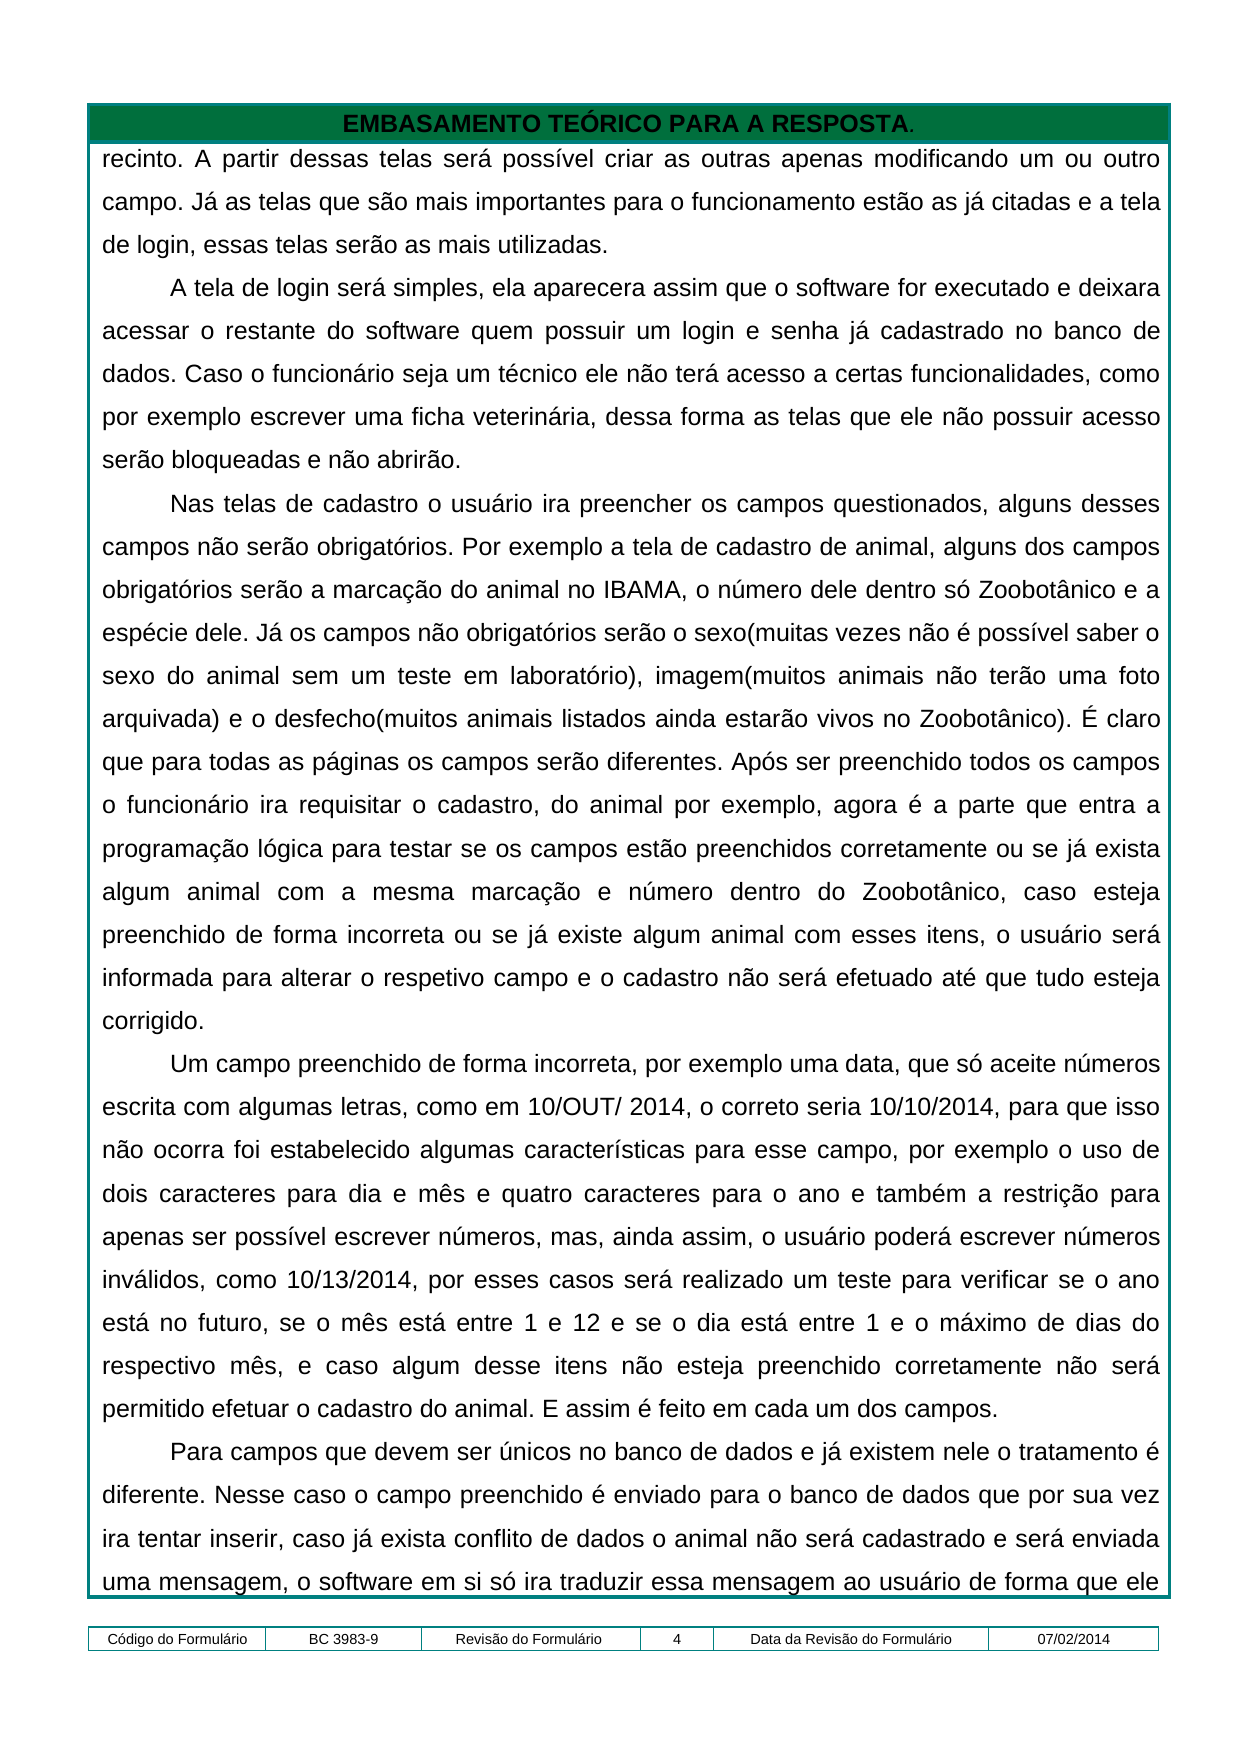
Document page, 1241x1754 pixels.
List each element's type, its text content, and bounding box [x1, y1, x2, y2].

table_cell Zoobotânico Padre Raulino Reitz O projeto será realizado em prol da Fundação Ecológica e Zoobotânica de Brusque-SC, também conhecida como Parque Ecológico, Zoobotânico Padre Raulino Reitz ou apenas como Zoobotânico, foi inaugurado no dia 19 de setembro de 1992. No início a fundação contava apenas com 39 recintos, em sua maior parte aves, e com uma área de 120Km² em meio a mata nativa. Em 2009 a fundação obteve uma autorização para poder manejar 64 espécies diferentes de animais. Atualmente expõe 150 animais de 64 espécies entre répteis, aves e mamíferos, nativos da região, assim como espécies exóticas. Anualmente a fundação atende em média 40.000 alunos da região, gerando educação informal, visando a consciência ambiental. Fonte:http://goo.gl/rrPfh4 , Acesso em: 27/03/2014 Mesmo com essa magnitude, a fundação não possui nenhum tipo de software(programa de computador) para auxiliar em seu plano de manejo, e essa foi a motivação para o desenvolvimento do projeto. Elicitação O primeiro passo que deve ser dado em um projeto de software é a elicitação, pois, como diz Aramos,2009 “Cabe à elicitação a tarefa de identificar os fatos que compõem os requisitos do Sistema, de forma a prover o mais correto e mais completo entendimento do que é demandado daquele software”.Ou seja,é o pontapé inicial.A partir da fase de elicitação é que será definido o que terá que ser desenvolvido para suprir as necessidades do cliente, sem ela é muito difícil produzir um software que atenda as necessidades do cliente.Existem várias técnicas de fazer a elicitação de um projeto, tais como: Entrevista, leitura de documentos, questionários, análise de protocolos, entre outras. A técnica escolhida para extrair dados do cliente, ou seja, do parque Zoobotânico foi a pesquisa de campo, na informática isso é chamado de “análise in loco”. Nessa técnica o analista vai até o local onde será implantado o software a fim de entender como funciona o negócio, identificando os problemas existentes. A análise in loco é uma das técnicas mais completas para a se fazer a elicitação não só por misturar muitas outras técnicas, como entrevistas e leituras de documentos, mas principalmente por permitir ao analista ver de perto a situação do cliente e assim identificar pequenos problemas que passariam despercebidos pelo cliente. Em todas as visitas ao Zoobotânico foi coletado cada vez mais dados por meio de conversas com os funcionários do local e por leitura dos documentos que se encontram em anexo, os quais demonstram como os animais são acompanhados e seus dados são armazenados de forma arcaica. UML Para auxiliar na análise de requisitos foram utilizados dois diagramas da UML, o diagrama de caso de uso e o diagrama de classe.UML significa Unified Modeling Language ou linguagem de modelagem unificada.Ou seja, tem como objetivo estabelecer uma linguagem padrão(unificada) de modelagem de dados para que qualquer desenvolvedor, seja ele de qualquer linguagem, consiga visualizar e interpretar qualquer diagrama UML e assim entender o projeto. A modelagem de dados feita pelos diagramas UML é essencial para se fazer uma elicitação de qualidade e garantir o entendimento de todos os participantes do projeto, como afirma Rosa, 2014: Modelagem de software é a atividade de construir modelos que expliquem as características ou o comportamento de um software ou de um sistema de software. Na construção do software os modelos podem ser usados na identificação das características e funcionalidades que o software deverá prover (análise de requisitos), e no planejamento de sua construção. Frequentemente a modelagem de software usa algum tipo de notação gráfica e são apoiados pelo uso de ferramentas. Os diagramas UML são recursos muito utilizados em processos de desenvolvimento de software tradicionais, como o RUP(Rational Unified Process).O primeiro utilizado no projeto do Zoobotânico foi o diagrama de caso de uso. Esse diagrama descreve as funcionalidades de um programa narrando o que cada ator (usuário do sistema) poderá fazer no programa.Os atores são representados por bonecos e os casos de uso por elipses.Assim como explica Sampaio,2007: “Um diagrama de Caso de Uso descreve um cenário que mostra as funcionalidades do sistema do ponto de vista do usuário.” A seguir está o diagrama de casos de uso que resume basicamente o funcionamento do software. Existirão três tipos de usuários com diferentes permissões: o Administrador, o veterinário e o Técnico. Conforme ilustrado abaixo, o administrador está no topo da hierarquia, portanto assume todas as funções dos demais usuários além de poder executar as funções restritas a ele, que no caso são voltadas ao gerenciamento dos demais usuários, recintos e exclusão de informações.O administrador será o único que poderá cadastrar e editar recintos, cadastrar e editar outros usuários como também tem a permissão de excluir um animal e uma espécie.Já o Veterinário pode fazer tudo o que um técnico(funcionário comum) pode fazer, distinguindo -se apenas pelo fato de que ele pode editar o histórico clínico de um animal.Resta ao técnico efetuar o cadastro e edição de espécies e animais, buscar(listar) animais, espécies, recintos e histórico veterinário. Em anexo se encontra um documento contendo a descrição completa dos casos de uso do sistema, como também, a descrição dos requisitos do software (pontos essenciais para garantir que o software funcione corretamente). Fonte: Elaborado pelos autores. O segundo diagrama utilizado foi o diagrama de classes.Esse diagrama tem como principal objetivo fazer a especificação de um sistema orientado a objetos, sendo assim um dos mais utilizados na UML.Ele descreve da forma mais aproximada a estrutura do código de um programa, mostrando o conjunto de classes com seus atributos e métodos e o relacionamento entre as classes. Para entendê-lo melhor, deve-se ter uma noção de programação orientada a objetos(POO), que consiste em tentar assimilar os objetos do mundo real com o mundo digital.Na POO utiliza-se classes, que definem os atributos e métodos dos objetos.Por exemplo, existe uma classe Cachorro que possuí atributos como cor do pelo e cor dos olhos, como também métodos(ações) de latir e andar.Então cria-se um objeto com o nome de Rex e diz-se que Rex é do tipo Cachorro, a partir desse momento Rex(objeto) passa a ser uma instância da classe(Cachorro).(Macoratti, 2004). Além disso, outras características da POO são a reutilização de código e a questão da organização dividindo o código em classes. Para auxiliar na programação orientada a objetos criou-se o seguinte diagrama de classes: Fonte: Elaborado pelos autores. Cada item esta representado por números em vermelho na imagem. Item 1- Animal: Nome da classe. Item 2- São os atributos que a classe 'Animal' ira possuir; '-' significa que é privada e não pode ser visualizado dentro da classe animal, seguido do nome do atributo e então o tipo de dado que ele receberá, podendo ser 'string' que são textos, 'char' apenas um caractere, 'DATE' uma data, 'INT' números inteiros e 'BLOB' qualquer tipo de dado. Item 3- São as funções da classe; '+' significa que a função é publica e pode ser chamada em qualquer outra parte do projeto, após isso vem o nome da função. 'Void' significa que a função não retorna valor binário, apenas executa a ação. Item 4- Relacionamento entre duas classes, no caso 'Animal' e 'Espécie'. O número um e a letra 'n' determinam que a classe 'Animal' esta ligada a uma única 'Espécie', já a classe 'Espécie' esta ligadas a tantos Animais quão necessário. Item 5- Relacionamento entre as classes 'Animal' e 'Recinto'. Um recinto pode conter vários animais, mas um animal só pode estar em um recinto. Item 6- Faz uma conexão entre as classes 'Animal' e 'infoVeterinario' com 'Observação' e 'Usuário'. Tal ligação faz com que um animal tenha ligação com apenar um 'infoVeterinario' mas com tantas observações quão o necessário, e também que cada uma dessas observações tenha apenas um usuário responsável por ela. Logo após a fase de elicitação, pode-se verificar a viabilidade do projeto e o desenvolvimento começa a ser planejado. A análise in loco Foi realizada uma análise in loco no parque Zoobotânico a fim de identificar a real necessidade do mesmo. Dessa forma foi descoberto que a sua carência estava no plano de manejo dos animais, segundo o próprio gerente da fundação, Rodrigo De Souza. O plano de manejo é um documento que toda UC (Unidade de Conservação) deve ter, em no máximo 5 anos após a sua fundação, e deve ser elaborado os objetivos gerais pelas quais ela foi criada. Deve ser elaborado por meio de estudos de várias áreas como do meio físico, biológico e social. Ele estabelece as normas e restrições de ações e uso dos recursos naturais da UC. Muitas vezes determina o zoneamento, caracterizando cada uma de suas áreas e sua finalidade. Nesse caso, o plano de manejo será focado na área biológica, ou seja, como o animal deve ser manuseado. Outro objetivo da análise in loco foi levantar os requisitos para a construção do software. Conversando com os stakeholders do projeto foi observado que, no programa será possível cadastrar um animal e guardar informações importantes para o seu controle, como nome popular, nome científico, espécie, família, origem do animal, número de identificação, necessidades especiais, recinto(jaula) em que o animal se encontra. Assim como um histórico onde será registrado o comportamento do animal, útil para o seu manejo, como por exemplo se o animal não se alimentou será registrado, para que o veterinário possa ter o controle do animal. Também poderá ser cadastrado o funcionário que utilizará o programa sendo que suas permissões dependerão da sua função, e ainda os recintos do Zoobotânico, onde dever ser cadastrados os animais que estão nele, dados da planta e a norma IN169. As ferramentas Quando chega a parte do desenvolvimento precisa-se decidir quais das diversas tecnologias disponíveis atualmente que serão usadas, muitas delas utilizam padrões estabelecidos pela W3C. O W3C(World Wide Web, do inglês Rede Mundial de Computadores) é uma organização mundial que conta com uma equipe em tempo integral e o publico, desenvolvedores, para desenvolverem padrões para a internet. O líder da organização é Tim Berners-Lee (inventor da internet) e Jeffrey Jaffe. Segundo o próprio W3C: O W3C desenvolve especificações técnicas e orientações através de um processo projetado para maximizar a consenso sobre as recomendações, garantindo qualidades técnicas e editoriais, além de transparentemente alcançar apoio da comunidade de desenvolvedores, do consórcio e do público em geral. Na construção do Software é preciso se comunicar com o computador dando utilidade a todos esses dados, para isso é necessário utilizar uma linguagem de programação, que nada mais é um conjunto de código que o computador interpreta e executa uma determinada ação, ou seja,é a forma de interagir com o computador, e assim como na vida real, exitem vários idiomas, cada um com suas próprias características, entretanto todos possuem o mesmo objetivo, a comunicação. Dentre as linguagens de programação que serão utilizadas estão: HTML PHP Javascript CSS HTML5 Como comentado no site do W3C: HTML5(Hypertext Markup Language 5, do inglês linguagem de marcação de hipertexto 5) é a quinta versão da linguagem HTML. O grupo W3C define 3 pilares para a internet, um deles é uma linguagem de hipertexto para facilitar a navegação entre fonte de informação, atualmente o HTML5 é essa linguagem. Ainda no site do W3C é explicado que os hipertextos são um conjunto de arquivos interligados entre si formando uma grande rede de informação. Diferente de um texto normal, como de um livro, em que os assuntos ficam interligados seguidamente, no hipertexto os assuntos são conectados de forma imprecisa, dessa forma a troca de dados fica mais dinâmica. PHP e APACHE PHP(Hypertext Preprocessor do inglês, hipertexto preprocessado) criado por Rasmus Lerdorf em 1995, é uma linguagem script executada por um servidor. Diferente do JavaScript o PHP é utilizado geralmente para programação ao lado do servidor. Além disso o PHP pode ser trabalhado tanto em programação orientada a objeto, como em programação estrutural ou até mesmo em uma mistura dos dois. E não está limitado apenas a gerar apenas HTML, com o PHP também é possível gerar imagens e PDF(O Grupo PHP, 2007). Sua principal vantagem está na enorme lista de banco de dados com o qual o PHP tem suporte, como por exemplo o MySQL, que será o banco de dados utilizado no projeto, mas isso será explicado posteriormente. O servidor utilizado será o APACHE, que é de longe o servidor mais utilizado no mundo, diversas pesquisas já compravam isso, como a feita em 2009 pela Netcraft, segundo ela mais de 65% de todos os sites rodavam no servidor APACHE. O APACHE após receber um código em PHP executa um interpretador de PHP que processará todas as informações, como acesso ao banco de dados ou a outros arquivos e então retornar o código em HTML correspondente para apresentar a página descrita em PHP para o APACHE que então ira enviar para o navegador o código HTML pronto para então o navegador poder executá-lo em gerar a página(Edi Carlos, 2011). Para utilizar o APACHE será instalado o XAMPP, rodando em sistema Windows, ou LAMP rodando em sistema Linux, com os principais servidores de código aberto do mercado, como o APACHE para PHP e MySQL para banco de dados. Sua interfase é muito simples, porém pratica e rápida e sem necessidade de se instalar, apenas deve ser descompactado e está pronto para ser usado. JavaScript JavaScrip é uma linguagem dinâmica e orientada a objeto criado por Brendan Eich em 1995 como uma linguagem script client-side(do inglês, script ao lado do cliente). As linguagens script tem como finalidade de ser executada no interior de programas ou outra linguagem. No caso do JavaScript é o navegador responsável por executá-lo realizando interações com o usuário, podendo trocar a cor de certos campos, ou até mesmo realizar certa função do software, após certa ação do usuário(Miguel Angel Alvarez, 2004). Pode ser escrito junto ao HTML diferenciando por meio das tags “<script>” para iniciar o código em JavaScript e “<\script>” para finalizá-lo. CSS A parte visual do software será desenvolvida em CSS(Cascading Style Sheets, em do inglês Folha de estilo em cascata) uma linguagem que facilita o desenvolvedor gráfico da aplicação por permitir ser escrita tanto em um arquivo a parte dos demais e ser apenas referenciado neles, como pode ser escrito no início de cada arquivo e cada um com um CSS diferente, ainda pode ser feito sempre que criar um elemento na página, ou então utilizando todas as 3 formas. Segundo Pedro Rogério(2007) para futuras manutenções e projetos em camadas é aconselhável que o CSS seja utilizado apenas em arquivos externos. Utilizando CSS é possível trocar atributos como a cor de um determinado elemento, ou grupo de elemento, assim como trocar o tamanho, forma, estilo da letra, etc. Também é possível alterar os atributos sobre certa circunstância como o mouse parado em cima do elemento ou segurando o botão esquerdo do mouse em cima do elemento. Padronização Para trabalhar com todas essas tecnologias existem certos padrões de projeto feitos para auxiliar os programadores e o escolhido para esse projeto foi o MVC.O padrão de programação MVC(Modelo Visão e Controle) divide a programação do software em 3 partes, o modelo, a visão e o controle(José Carlos Macoratti). A visão é a parte que interage com o usuário, recebe informações do usuário e fornece-as para o controlador, que executa a parte lógica do projeto a partir das informações vindas da visão e do modelo, sempre seguindo o plano de negócio da empresa. O modelo é a ponte entre o controle e aplicações externas, como o banco de dados(José Carlos Macoratti). Por exemplo. O usuário tenta efetuar o login. Após preencher um campo com o e-mail e outro com a senha ele clica em um botão escrito 'Entrar', toda essa parte está na visão tanto os campos como o design da tela. Após clicar no botão 'Entrar', o e-mail como senha e até mesmo o clicar do botão são enviados para o controlador que ira utilizar esses dados para executar uma determinada função e requisitar ao modelo uma determinada ação que ira retornar outros dados para o controle, este ira definir se o login é valido ou não e informar para a visão se o usuário pode ou não ter acesso ao projeto, caso tenha transferi-lo para outra parte da aplicação ou informá-lo que o e-mail ou senha estão inválidos. Ela é aconselhável por facilitar a manutenção, o teste, a atualização do sistema e o desenvolvimento paralelo de qualquer umas das 3 partes. Porém, se os programadores tivessem que construir tudo do zero o trabalho não renderia tanto quanto renderia com a reutilização de algo já feito, é por isso que um dos principais focos da programação orientada a objeto é o reúso de códigos. Portanto, são utilizadas diversas Frameworks para poupar a reprogramação de coisas simples e que se repetem com facilidade entre os projetos. As frameworks são códigos já feitos para solucionar um grupo de requisitos de diversos softwares diferentes. Mas não só resolver, as frameworks também padronizam o projeto, dizendo qual a forma apropriada para aquela situação(Celso Gomes Barreto Junior, 2006, p. 33). Programação Como a linguagem de programação escolhida foi o PHP e foi decidido trabalhar com MVC, um framework que se encaixa perfeitamente no projeto é o Codeigniter pois ele é feito especialmente para desenvolvimento em PHP e oferece uma ótima contribuição para se trabalhar no padrão MVC. O Codeigniter tem como objetivo possibilitar que o programador produza mais rapidamente e possa focar na parte criativa do projeto, uma vez que seja necessário um número menor de linhas para realizar certas tarefas pelo motivo de que o framework já pré codifique determinadas funções comuns entre vários softwares.Esse framework agrupa um conjunto de bibliotecas para tarefas comuns necessárias e padroniza uma estrutura lógica para acesso a estas bibliotecas. Segundo Teixeira, 2013, o Codeigniter é “Considerado um toolkit, ou seja, uma caixa de ferramentas cujo objetivo é nos permitir desenvolver aplicações muito mais rápido do que poderíamos fazer sem a utilização de um framework.” Para facilitar e agilizar a programação, foi decidido utilizar uma IDE(Ambiente de desenvolvimento integrado).Como explica Santos(2014, Pg.04) “O IDE é um programa de computador, geralmente utilizado para aumentar a produtividade dos desenvolvedores de software, bem como a qualidade desses produtos. Podem auxiliar, através de ferramentas e características, na redução de erros e na aplicação de técnicas...” O IDE escolhido foi o NetBeans devido à familiaridade dos programadores com o software.O NetBeans é um IDE gratuito e de código aberto.Segundo o site do NetBeans: O NetBeans IDE é um ambiente de desenvolvimento - uma ferramenta para programadores, que permite escrever, compilar, depurar e instalar programas. O IDE é completamente escrito em Java, mas pode suportar qualquer linguagem de programação. Existe também um grande número de módulos para extender as funcionalidades do IDE NetBeans. O NetBeans IDE é um produto livre, sem restrições à sua forma de utilização. O principal motivo para utilizar o Netbeans para o projeto está na constante atualização de seu sistema e pela padronização oferecida, como comentado no site do mesmo: Netbeans, 2014: “Com seu Editor Java em constante aprimoramento, muitas funcionalidades avançadas e uma extensa linha de ferramentas, modelos e exemplos, o NetBeans IDE define o padrão de desenvolvimento com suas tecnologias inovadoras.” Ainda pelo site do NetBeans é possível ter uma noção melhor da real utilização prática desse IDE e da possibilidade de adaptá-lo: Um IDE é muito mais que um editor de texto. O Editor do NetBeans recua linhas, associa palavras e colchetes e realça códigos-fonte sintática e semanticamente. Ele também fornece modelos de código, dicas de codificação e ferramentas de refatoração. O editor suporta várias linguagens, incluindo Java, C/C++, XML, HTML, PHP, Groovy, Javadoc, JavaScript e JSP. Como o editor é extensível, você pode adicionar suporte para muitas outras linguagens. Além de tudo já citado acima, o NetBeans ainda ajuda na organização do código fonte, de forma que para futuras alterações no código figuem mais simples e rápidas. Versionamento O versionamento de software traz uma serie de vantagens como ter um histórico de alterações no projeto assim permitindo um melhor desenvolvimento em equipe e ter acesso a uma versão estável do projeto caso ocorra algum problema grave. O trabalho em equipe fica mais produtivo pelos fatos de permitir que varias pessoas trabalhem ao mesmo tempo no mesmo projeto sem haver conflito de informações,e caso possa haver algum conflito basta criar outra ramificação no projeto. Diversas ferramentas podem ser utilizadas pra o versionamento entre elas esta o GITHUB que facilita a utilização do Git, segundo Caio Ribeiro Pereira “Git é um sistema de controle de versionamento de código-fonte distribuído, que inicialmente foi desenvolvido por Linus Torvalds para gerir todo o código-fonte do seu famoso Kernel Linux”. Caio Ribeiro Pereira(2011) ainda afirma que o GitHub é a rede mais utilizada para versionamento, mesmo entre novatos e empresas forticinas atualmente como facebook, além do github e git serem totalmente integrados. No Git as ramificações são chamadas de brenchs e cada modificação no código é chamado de commit, esse que permite escrever uma mensagem para ter total controle sobre oque esta acontecendo no projeto. Outra grande vantagem do Git é a compatibilidade com os sistemas Windowns e Linux, já essa vantagem segue no GitHub, que além de ser totalmente integrado com o Git, também é integrado nativamente, ou seja, por padrão com o Netbeans. Funcionamento As principais telas do software serão as telas cadastro de animal, espécie, funcionário e recinto. A partir dessas telas será possível criar as outras apenas modificando um ou outro campo. Já as telas que são mais importantes para o funcionamento estão as já citadas e a tela de login, essas telas serão as mais utilizadas. A tela de login será simples, ela aparecera assim que o software for executado e deixara acessar o restante do software quem possuir um login e senha já cadastrado no banco de dados. Caso o funcionário seja um técnico ele não terá acesso a certas funcionalidades, como por exemplo escrever uma ficha veterinária, dessa forma as telas que ele não possuir acesso serão bloqueadas e não abrirão. Nas telas de cadastro o usuário ira preencher os campos questionados, alguns desses campos não serão obrigatórios. Por exemplo a tela de cadastro de animal, alguns dos campos obrigatórios serão a marcação do animal no IBAMA, o número dele dentro só Zoobotânico e a espécie dele. Já os campos não obrigatórios serão o sexo(muitas vezes não é possível saber o sexo do animal sem um teste em laboratório), imagem(muitos animais não terão uma foto arquivada) e o desfecho(muitos animais listados ainda estarão vivos no Zoobotânico). É claro que para todas as páginas os campos serão diferentes. Após ser preenchido todos os campos o funcionário ira requisitar o cadastro, do animal por exemplo, agora é a parte que entra a programação lógica para testar se os campos estão preenchidos corretamente ou se já exista algum animal com a mesma marcação e número dentro do Zoobotânico, caso esteja preenchido de forma incorreta ou se já existe algum animal com esses itens, o usuário será informada para alterar o respetivo campo e o cadastro não será efetuado até que tudo esteja corrigido. Um campo preenchido de forma incorreta, por exemplo uma data, que só aceite números escrita com algumas letras, como em 10/OUT/ 2014, o correto seria 10/10/2014, para que isso não ocorra foi estabelecido algumas características para esse campo, por exemplo o uso de dois caracteres para dia e mês e quatro caracteres para o ano e também a restrição para apenas ser possível escrever números, mas, ainda assim, o usuário poderá escrever números inválidos, como 10/13/2014, por esses casos será realizado um teste para verificar se o ano está no futuro, se o mês está entre 1 e 12 e se o dia está entre 1 e o máximo de dias do respectivo mês, e caso algum desse itens não esteja preenchido corretamente não será permitido efetuar o cadastro do animal. E assim é feito em cada um dos campos. Para campos que devem ser únicos no banco de dados e já existem nele o tratamento é diferente. Nesse caso o campo preenchido é enviado para o banco de dados que por sua vez ira tentar inserir, caso já exista conflito de dados o animal não será cadastrado e será enviada uma mensagem, o software em si só ira traduzir essa mensagem ao usuário de forma que ele compreenda o erro ocorrido e possa assim corrigi-lo. Outro fator para acessar a página de cadastro do animal é o cadastro de outros itens no banco de dados antes. Para poder cadastrar um animal é necessário já ter cadastrado uma espécie e um animal. O mesmo ocorre com a ficha veterinária, para cadastrá-la é necessário existir um animal já cadastrado. O motivo para que isso ocorra é simples, não existe animal sem espécie e um animal não pode estar no Zoobotânico sem estar em algum recinto, assim como não se pode existir uma ficha veterinária sem um animal. As telas de busca iram apresentar todos os dados cadastrado, por exemplo, do animal. Os usuários que podem editar farão isso dessa mesma tela, porém, nesse caso os campos além de visíveis serão editáveis. Caso ocorra alguma alteração o processo será parecido com o do cadastro, a diferença será apenas no envio para o banco, em vez de inserir os dados será alterado na tabela do animal com tal número, esse um item não alterável. Outra grande diferença é a forma como será tratado no banco de dados, ao alterar algum item, os dados antigos serão salvos em uma tabela chamada 'animal_log' que funcionara como um backup dos dados, nela além dos dados será salvo quem fez a alteração, o dia e o tipo de alteração. Cada tabela no banco de dados possui uma log para si. No caso de deletar a tabela, tal permissão só possui o administrador, os dados na tabela principal serão apagados, com exceção do recinto que ficara desativado, mas as tabelas de log continuarão a existir para consultas futuras, essa função também será apresentada na tela de busca. Banco de Dados Como o software funciona basicamente como um repositório de dados sobre os animais, a informação será armazenada em um banco de dados.Segundo Cardoso, 2009: “Banco de dados é um sistema de armazenamento de dados, ou seja, um conjunto de registros que tem como objetivo organizar e guardar as informações.” O Banco de dados que será utilizado no projeto é o SGBD(sistema de gerenciamento de banco de dados)MySQL, que se intitula o banco de dados de código aberto mais popular do mundo. O My SQL foi criado na Suécia por suecos e um finlandês: David Axmark, Allan Larsson e Michael Montty Widenus, mais tarde foi comprado pela empresa de tecnologia e informática Oracle, sua atual proprietária.Ele utiliza a linguagem SQL(Structure Query Language – Linguagem de Consulta Estruturada).É o banco de dados mais utilizado do mundo, segundo o site do mesmo, utilizado até mesmo pela NASA(National Aeronautics and Space Administration- Administração Nacional da Aeronáutica e do Espaço),Google, Facebook, Banco Bradesco e muitos outros. Para auxiliar na utilização do My SQL será usado o programa My SQL Workbench, uma ferramenta gráfica que permite a visualização, criação e gerenciamento de bancos de dados em forma de tabelas, ou em apenas códigos escritos, caso o desenvolvedor preferir. O My SQL Workbench é o sucessor de DBDesigner 4 e é feito especialmente para trabalhar com o banco de dados My SQL, ambos foram desenvolvidos pela mesma empresa. Fonte: Elaborado pelos autores. CRUD CRUD é o termo para designar as quatro operações básicas de banco de dados, Create, Read, Update e Delete, do inglês respectivamente, criar, ler, editar e deletar(Souza, 2013). Na matemática não é possível calcular algo sem usar pelo menos umas das quatro operações básicas, nos bancos de dados não é diferente, sem o CRUD não é possível fazer nada. A matemática não existe sem suas quatro operações, os bancos de dados também não. Em anexo pode-se encontrar os códigos gerados pelo MySQL Workbench a partir das tabelas desenvolvidas em cima das pesquisas realizadas no Parque Zoobotânico de Brusque. Nesses códigos é possível ver a utilização de quase todas as operações do CRUD, que no MySQL são escritas, respectivamente, como 'INSERT', 'SELECT', 'UPTADE' e 'DELETE'. Prototipação das telas e leiaute Segundo o Dicionário inFormal, 2008, protótipo “É um produto que ainda não foi comercializado, mas está em fase de testes ou de planejamento.” Com um software não é diferente, no início da sua produção é necessário que haja uma prévia, uma amostra de como ele será, assim explica Camarini, 2013: “O processo de prototipação ajuda a entender o propósito do software que será desenvolvido, o negócio do cliente, propor melhorias, minimizar riscos e maximizar lucros. ” É muito comum que se faça a prototipação das telas de um sistema para mostrar ao cliente aproximadamente como o sistema funcionará, como quem diz: “olha, nessa tela vão ter estes campos”.Porém isso não significa que a tela permanecerá daquela maneira para sempre, as vezes o “layout” pode mudar. O layout ou no bom português, leiaute, estaria relacionado à forma com que os elementos da tela são organizados e estilizados.Entretanto, desenvolver um layout é algo que demanda muito tempo, por isso foi determinado utilizar um web template pronto, que se encontra disponível gratuitamente na internet.O template seria como uma roupa que poderia ser trocada quando se quisesse e que poderia ser vestida por qualquer um.(ABCMIX, 2014).Isto é, o web template contém layouts e temas que organizam o conteúdo de uma página e que, pode ser utilizado por diferentes páginas e organizando diferentes conteúdos, porém seguindo o mesmo padrão de estilo. Fazendo uma busca na internet, foi descoberto o site HTML5 UP!, que disponibiliza web templates gratuitos produzidos em HTML5 e totalmente responsivos.Quando se fala que um site é responsivo quer dizer que o leiaute dele se adapta em qualquer tamanho de tela, fazendo com que o usuário encontre facilidade em visualizar as mesmas páginas tanto em um monitor de computador de alta resolução, quanto em seu aparelho celular.Assim explica Lemos, 2012: “Os layouts de sites que usam uma estrutura responsiva (responsive) são adaptados para qualquer tipo de tela ou aparelho móvel (tablets e celulares), usando apenas códigos HTML e CSS. ” Dentre os templates encontrados no site html5up.net, houve uma simpatia com o template chamado Striped, que apresenta o seguinte layout, visto de um tablet(esquerda), monitor(centro) e celular(direita): Fonte:http://html5up.net/. Protótipo: tela de Cadastro de Animal Fonte: elaborado pelos autores. A tela acima mostra a tela de cadastro de um animal. A direita existe um menu fixo,ou seja, que aparecera igual em todas as telas. Utilizando esse menu é possível acessar todas as telas de cadastro com exceção da tela de cadastro de usuário. Ainda no menu é possível procurar por algum item especifico no banco de dados, que automaticamente mostrara os últimos cadastros no final do menu fixo, a busca e os últimos registro estão separados por uma mensagem a escolha do usuário, no exemplo acima é um lembrete para cadastrar os novos animais no Zoobotânico. No centro da tela de cadastro é apresentado os dados que o usuário precisa enformar para que o animal seja cadastrado corretamente, entre eles estão a marcação(número do animal cadastrado no IBAMA) e o numero de registro(número do animal dentro do Zoobotânico). Outros dado importante é o recinto, nele é determinado o local exato do animal dentro do Zoobotânico. Ao clicar no botão “Cadastrar” os dados serão testados, se autenticados serão enviados para o banco e, caso não haja conflito com alguma outro item já cadastrado, os dados serão salvos. Porém, se por algum motivo os dados não forem autenticados ou ocorra algum conflito de dados sera enviado uma mensagem ao cliente para que ele possa corrigir o erro na escrita. Protótipo: Listagem de Animais para edição e exclusão Fonte: elaborado pelos autores. Nesse caso o usuário possui duas opções. A primeira é clicar na lixeira para excluir os dados do animal registrado, nesse caso sera perguntado se ele deseja mesmo excluir os dados daquele animal. O segundo caso é clicar no ícone de edição representado por uma folha com um lápis, nesse caso será apresentado para o usuário a tela de edição de animal. Protótipo: Tela de Alteração de Animal Fonte: elaborado pelos autores. A tela de edição é muito parecida com a tela de cadastro, com a exceção de que nela os campos já vem preenchidos pelo banco de dados. Caso o usuário clique em “Alterar” o processo será muito parecido com o de cadastrar, só sera diferente na parte do banco de dados, ao invés de cadastrar os dados ira trocar os dados de um animal já registrado antes. [90, 144, 1168, 1595]
table_header EMBASAMENTO TEÓRICO PARA A RESPOSTA. [90, 106, 1168, 140]
